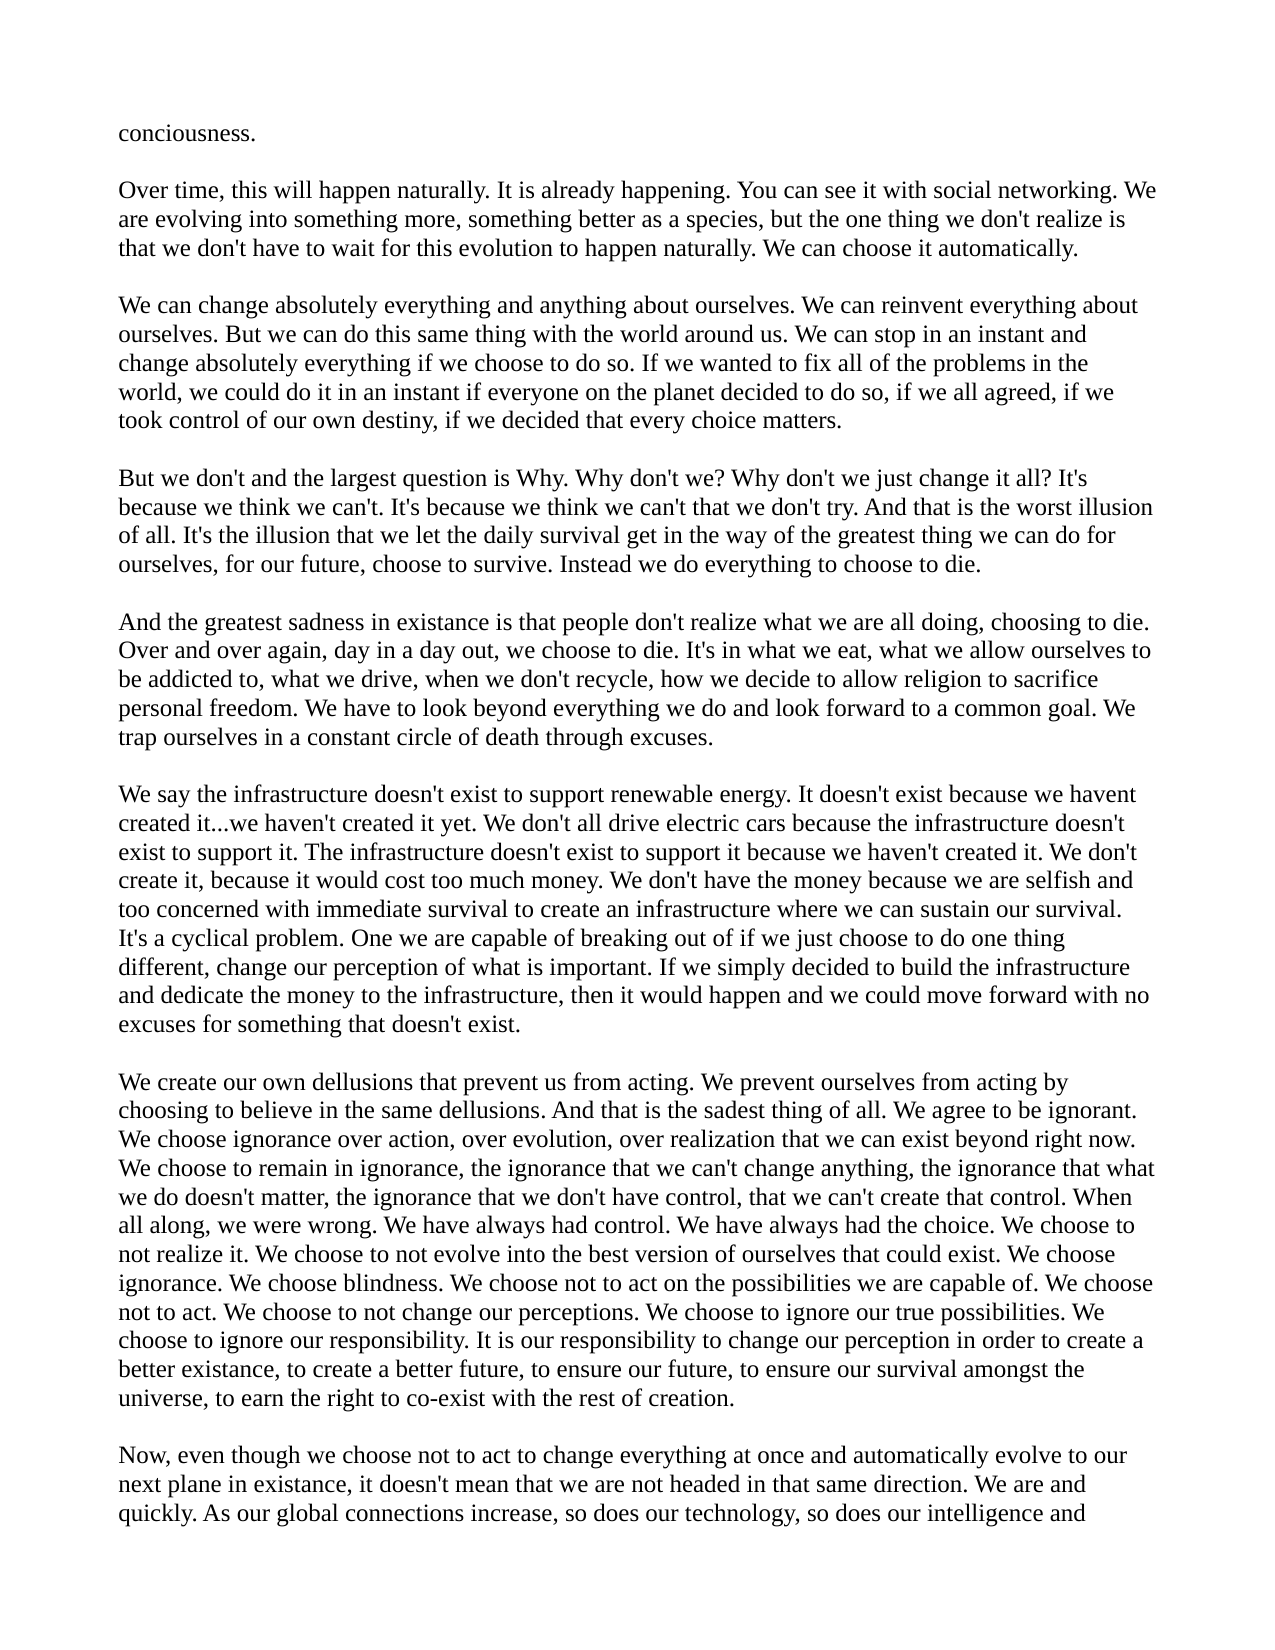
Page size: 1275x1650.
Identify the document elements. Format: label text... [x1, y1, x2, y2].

text Over time, this will happen naturally. It is already happening. You can see it with social networking. We are evolving into something more, something better as a species, but the one thing we don't realize is that we don't have to wait for this evolution to happen naturally. We can choose it automatically. [118, 176, 1157, 262]
text But we don't and the largest question is Why. Why don't we? Why don't we just change it all? It's because we think we can't. It's because we think we can't that we don't try. And that is the worst illusion of all. It's the illusion that we let the daily survival get in the way of the greatest thing we can do for ourselves, for our future, choose to survive. Instead we do everything to choose to die. [118, 463, 1157, 578]
text We can change absolutely everything and anything about ourselves. We can reinvent everything about ourselves. But we can do this same thing with the world around us. We can stop in an instant and change absolutely everything if we choose to do so. If we wanted to fix all of the problems in the world, we could do it in an instant if everyone on the planet decided to do so, if we all agreed, if we took control of our own destiny, if we decided that every choice matters. [118, 291, 1157, 434]
text Now, even though we choose not to act to change everything at once and automatically evolve to our next plane in existance, it doesn't mean that we are not headed in that same direction. We are and quickly. As our global connections increase, so does our technology, so does our intelligence and [118, 1441, 1157, 1527]
text conciousness. [118, 118, 1157, 147]
text We create our own dellusions that prevent us from acting. We prevent ourselves from acting by choosing to believe in the same dellusions. And that is the sadest thing of all. We agree to be ignorant. We choose ignorance over action, over evolution, over realization that we can exist beyond right now. We choose to remain in ignorance, the ignorance that we can't change anything, the ignorance that what we do doesn't matter, the ignorance that we don't have control, that we can't create that control. When all along, we were wrong. We have always had control. We have always had the choice. We choose to not realize it. We choose to not evolve into the best version of ourselves that could exist. We choose ignorance. We choose blindness. We choose not to act on the possibilities we are capable of. We choose not to act. We choose to not change our perceptions. We choose to ignore our true possibilities. We choose to ignore our responsibility. It is our responsibility to change our perception in order to create a better existance, to create a better future, to ensure our future, to ensure our survival amongst the universe, to earn the right to co-exist with the rest of creation. [118, 1067, 1157, 1412]
text We say the infrastructure doesn't exist to support renewable energy. It doesn't exist because we havent created it...we haven't created it yet. We don't all drive electric cars because the infrastructure doesn't exist to support it. The infrastructure doesn't exist to support it because we haven't created it. We don't create it, because it would cost too much money. We don't have the money because we are selfish and too concerned with immediate survival to create an infrastructure where we can sustain our survival. It's a cyclical problem. One we are capable of breaking out of if we just choose to do one thing different, change our perception of what is important. If we simply decided to build the infrastructure and dedicate the money to the infrastructure, then it would happen and we could move forward with no excuses for something that doesn't exist. [118, 779, 1157, 1038]
text And the greatest sadness in existance is that people don't realize what we are all doing, choosing to die. Over and over again, day in a day out, we choose to die. It's in what we eat, what we allow ourselves to be addicted to, what we drive, when we don't recycle, how we decide to allow religion to sacrifice personal freedom. We have to look beyond everything we do and look forward to a common goal. We trap ourselves in a constant circle of death through excuses. [118, 607, 1157, 751]
